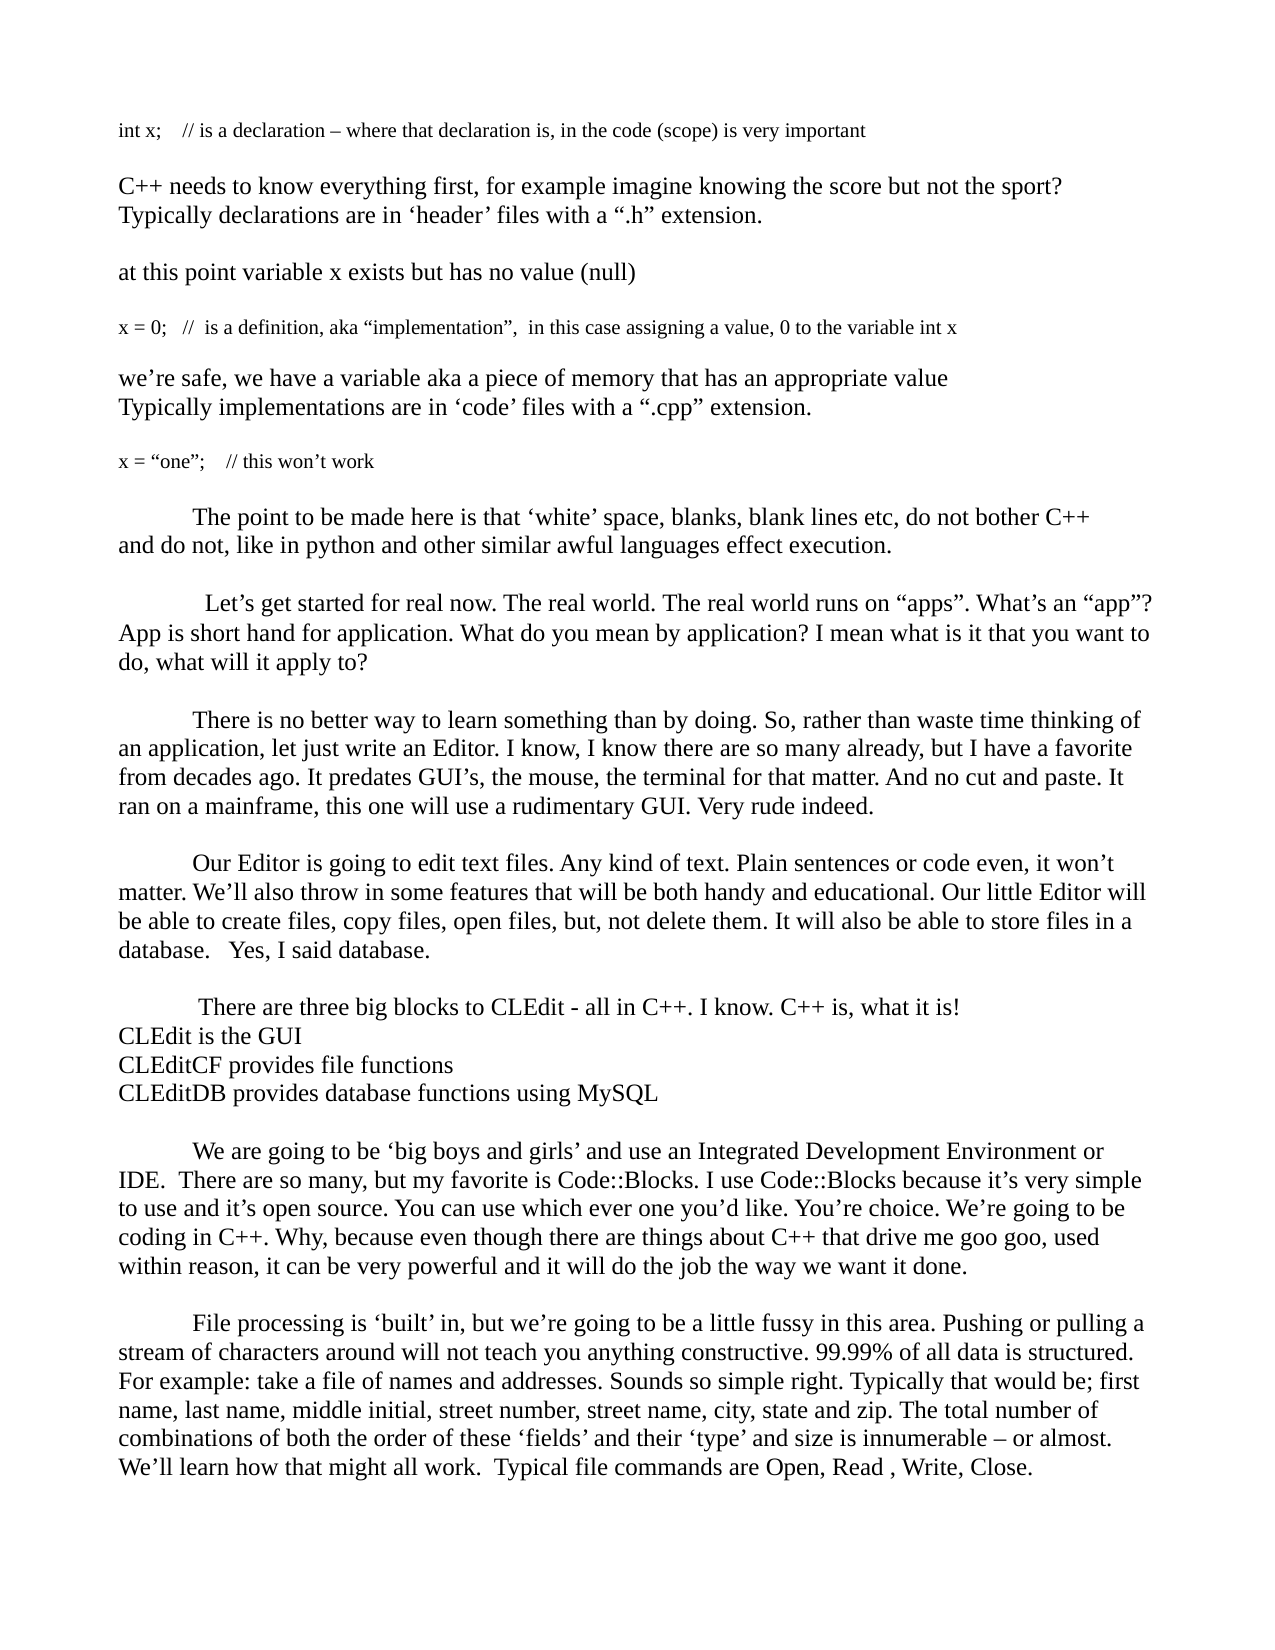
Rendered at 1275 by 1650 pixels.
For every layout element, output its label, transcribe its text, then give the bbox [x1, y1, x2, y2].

text We are going to be ‘big boys and girls’ and use an Integrated Development Environment or IDE. There are so many, but my favorite is Code::Blocks. I use Code::Blocks because it’s very simple to use and it’s open source. You can use which ever one you’d like. You’re choice. We’re going to be coding in C++. Why, because even though there are things about C++ that drive me goo goo, used within reason, it can be very powerful and it will do the job the way we want it done. [118, 1136, 1157, 1280]
text For example: take a file of names and addresses. Sounds so simple right. Typically that would be; first name, last name, middle initial, street number, street name, city, state and zip. The total number of combinations of both the order of these ‘fields’ and their ‘type’ and size is innumerable – or almost. [118, 1366, 1157, 1452]
text Typically implementations are in ‘code’ files with a “.cpp” extension. [118, 392, 1157, 420]
text x = “one”; // this won’t work [118, 449, 1157, 473]
text We’ll learn how that might all work. Typical file commands are Open, Read , Write, Close. [118, 1452, 1157, 1481]
text at this point variable x exists but has no value (null) [118, 257, 1157, 286]
text The point to be made here is that ‘white’ space, blanks, blank lines etc, do not bother C++ [118, 502, 1157, 531]
text There are three big blocks to CLEdit - all in C++. I know. C++ is, what it is! [118, 992, 1157, 1021]
text App is short hand for application. What do you mean by application? I mean what is it that you want to do, what will it apply to? [118, 618, 1157, 676]
text There is no better way to learn something than by doing. So, rather than waste time thinking of an application, let just write an Editor. I know, I know there are so many already, but I have a favorite from decades ago. It predates GUI’s, the mouse, the terminal for that matter. And no cut and paste. It ran on a mainframe, this one will use a rudimentary GUI. Very rude indeed. [118, 705, 1157, 820]
text C++ needs to know everything first, for example imagine knowing the score but not the sport? [118, 171, 1157, 200]
text and do not, like in python and other similar awful languages effect execution. [118, 531, 1157, 559]
text Let’s get started for real now. The real world. The real world runs on “apps”. What’s an “app”? [118, 588, 1157, 618]
text CLEditDB provides database functions using MySQL [118, 1078, 1157, 1107]
text CLEditCF provides file functions [118, 1050, 1157, 1078]
text File processing is ‘built’ in, but we’re going to be a little fussy in this area. Pushing or pulling a stream of characters around will not teach you anything constructive. 99.99% of all data is structured. [118, 1308, 1157, 1366]
text Our Editor is going to edit text files. Any kind of text. Plain sentences or code even, it won’t matter. We’ll also throw in some features that will be both handy and educational. Our little Editor will be able to create files, copy files, open files, but, not delete them. It will also be able to store files in a database. Yes, I said database. [118, 848, 1157, 963]
text Typically declarations are in ‘header’ files with a “.h” extension. [118, 200, 1157, 228]
text int x; // is a declaration – where that declaration is, in the code (scope) is very important [118, 118, 1157, 142]
text we’re safe, we have a variable aka a piece of memory that has an appropriate value [118, 363, 1157, 392]
text x = 0; // is a definition, aka “implementation”, in this case assigning a value, 0 to the variable int x [118, 315, 1157, 339]
text CLEdit is the GUI [118, 1021, 1157, 1050]
